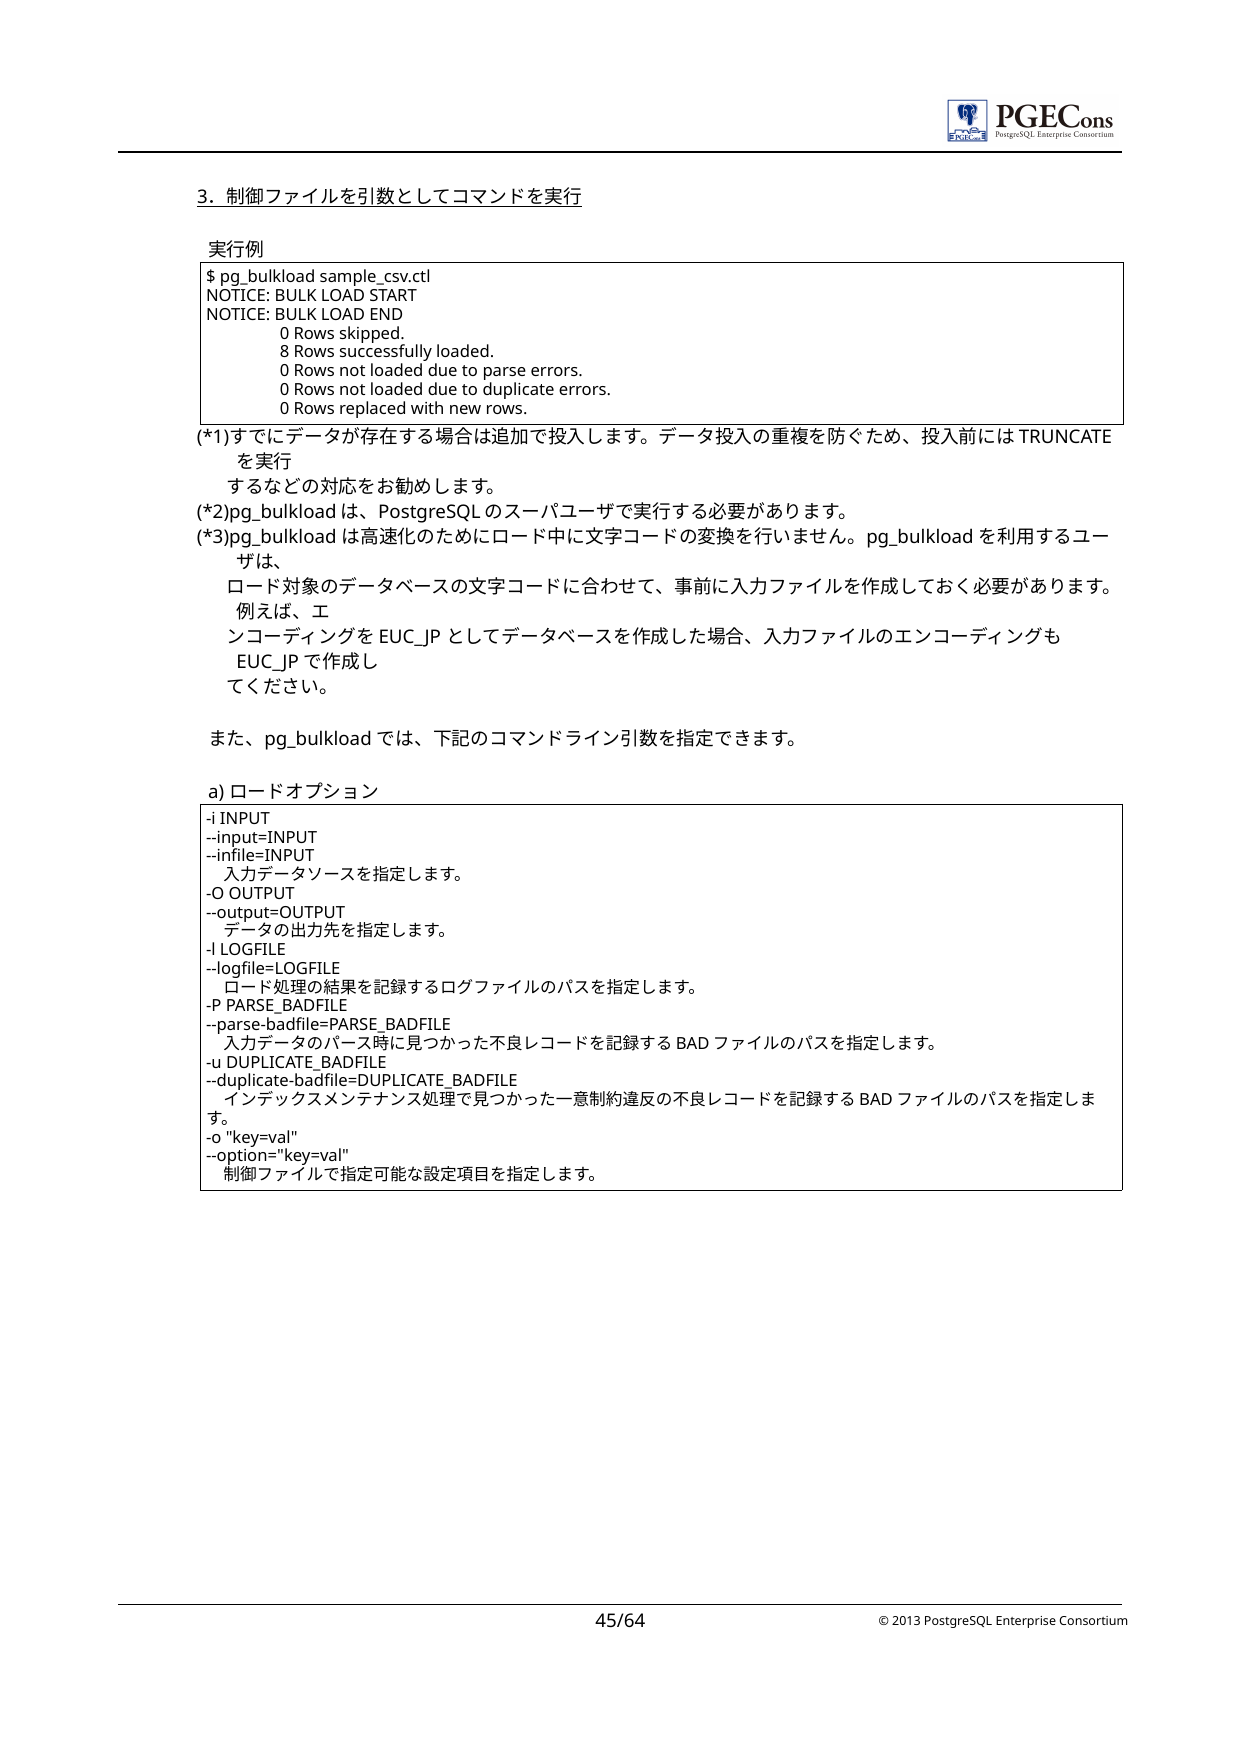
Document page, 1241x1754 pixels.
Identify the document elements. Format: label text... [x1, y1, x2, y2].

text また、pg_bulkload では、下記のコマンドライン引数を指定できます。 [197, 724, 1122, 751]
text てください。 [197, 674, 1122, 699]
picture [941, 94, 1119, 147]
table_header $ pg_bulkload sample_csv.ctl NOTICE: BULK LOAD START NOTICE: BULK LOAD END 0 Rows skipped. 8 Rows successfully loaded. 0 Rows not loaded due to parse errors. 0 Rows not loaded due to duplicate errors. 0 Rows replaced with new rows. [201, 263, 1123, 423]
text a) ロードオプション [197, 776, 1122, 803]
text ロード対象のデータベースの文字コードに合わせて、事前に入力ファイルを作成しておく必要があります。例えば、エ [197, 574, 1122, 624]
text 実行例 [197, 235, 1122, 262]
text (*1)すでにデータが存在する場合は追加で投入します。データ投入の重複を防ぐため、投入前にはTRUNCATEを実行 [197, 424, 1122, 474]
text 3．制御ファイルを引数としてコマンドを実行 [197, 182, 1122, 209]
text (*2)pg_bulkloadは、PostgreSQLのスーパユーザで実行する必要があります。 [197, 499, 1122, 524]
table_header -i INPUT --input=INPUT --infile=INPUT 入力データソースを指定します。 -O OUTPUT --output=OUTPUT データの出力先を指定します。 -l LOGFILE --logfile=LOGFILE ロード処理の結果を記録するログファイルのパスを指定します。 -P PARSE_BADFILE --parse-badfile=PARSE_BADFILE 入力データのパース時に見つかった不良レコードを記録するBADファイルのパスを指定します。 -u DUPLICATE_BADFILE --duplicate-badfile=DUPLICATE_BADFILE インデックスメンテナンス処理で見つかった一意制約違反の不良レコードを記録するBADファイルのパスを指定します。 -o "key=val" --option="key=val" 制御ファイルで指定可能な設定項目を指定します。 [201, 805, 1122, 1190]
text ンコーディングをEUC_JP としてデータベースを作成した場合、入力ファイルのエンコーディングもEUC_JP で作成し [197, 624, 1122, 674]
text (*3)pg_bulkload は高速化のためにロード中に文字コードの変換を行いません。pg_bulkload を利用するユーザは、 [197, 524, 1122, 574]
text するなどの対応をお勧めします。 [197, 474, 1122, 499]
